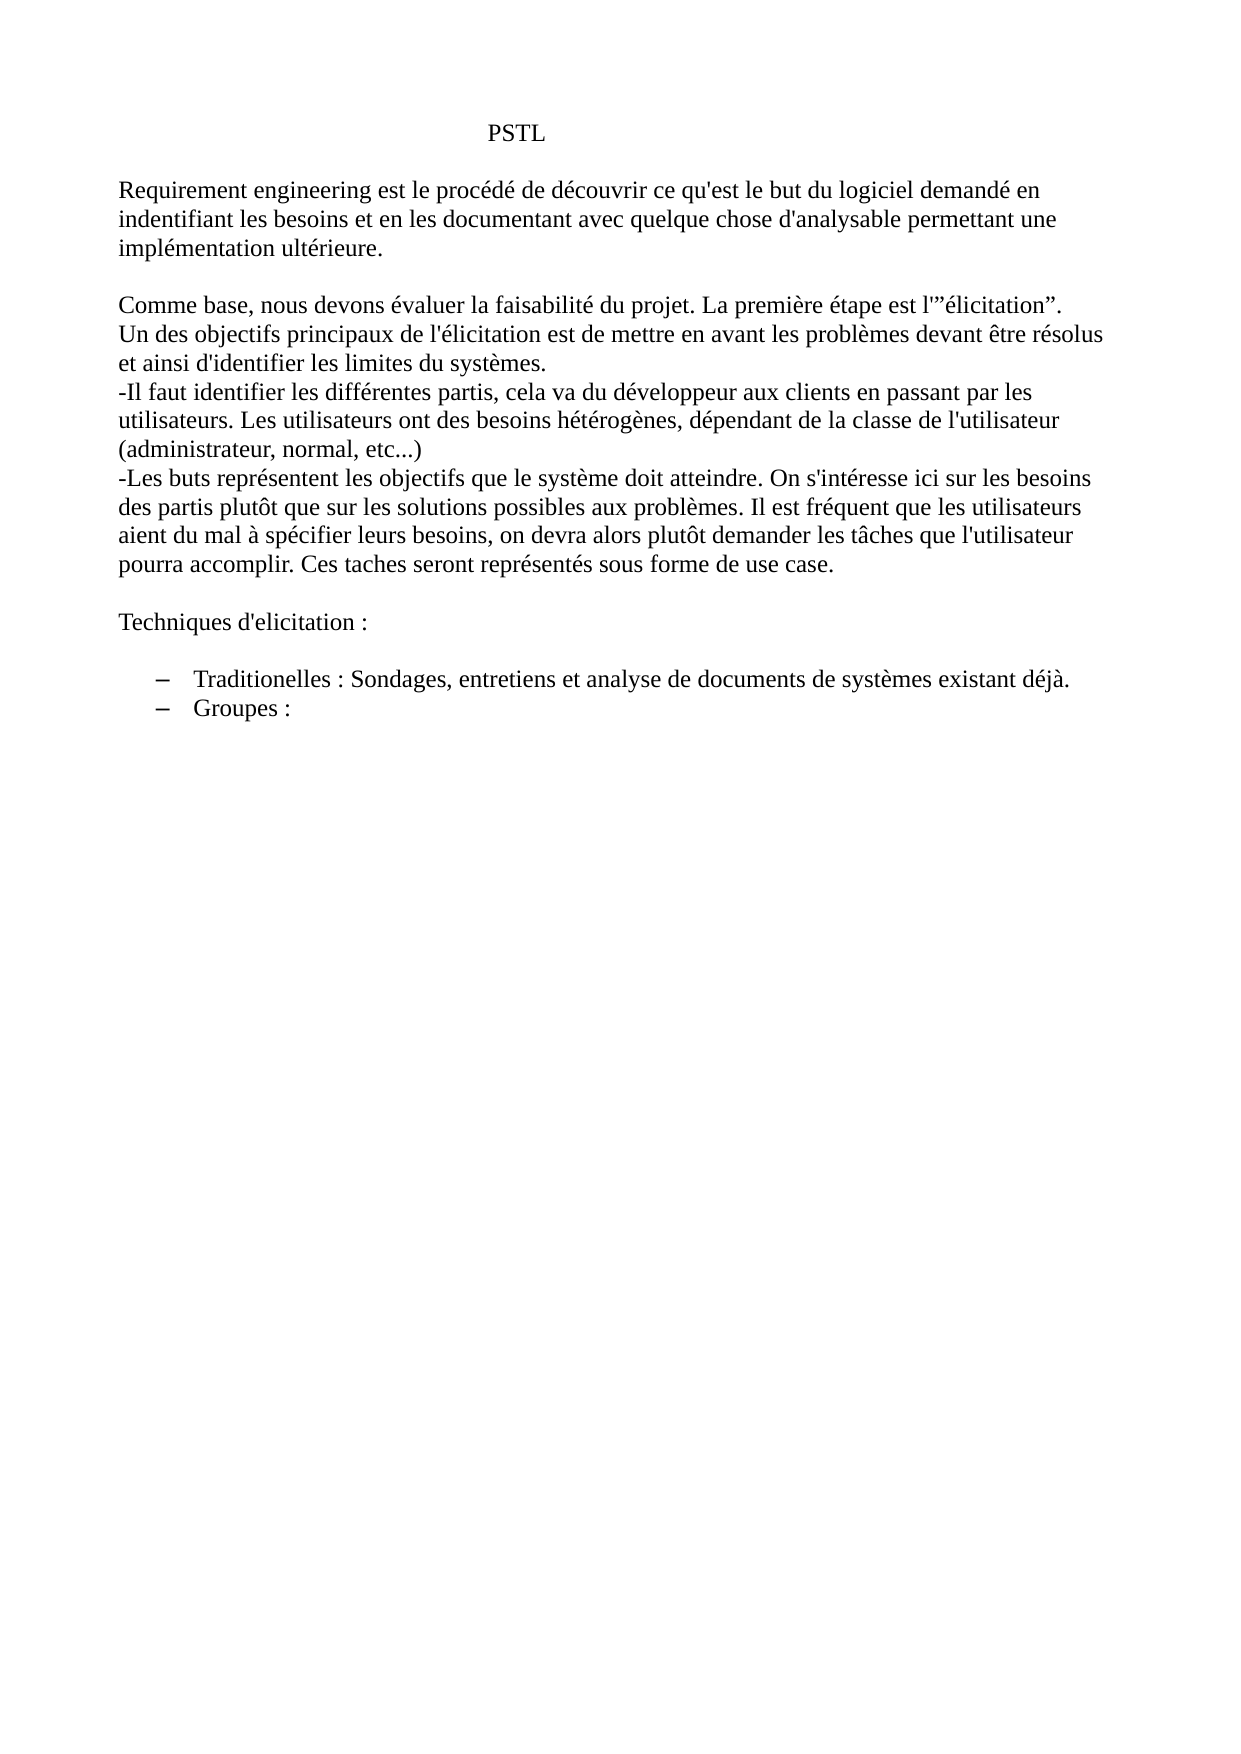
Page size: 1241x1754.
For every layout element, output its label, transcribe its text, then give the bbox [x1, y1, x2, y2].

text Requirement engineering est le procédé de découvrir ce qu'est le but du logiciel demandé en indentifiant les besoins et en les documentant avec quelque chose d'analysable permettant une implémentation ultérieure. Comme base, nous devons évaluer la faisabilité du projet. La première étape est l'”élicitation”. Un des objectifs principaux de l'élicitation est de mettre en avant les problèmes devant être résolus et ainsi d'identifier les limites du systèmes. [118, 176, 1122, 377]
text PSTL [118, 118, 1122, 147]
text Techniques d'elicitation : [118, 607, 1122, 636]
list Groupes : [156, 693, 1122, 722]
text -Les buts représentent les objectifs que le système doit atteindre. On s'intéresse ici sur les besoins des partis plutôt que sur les solutions possibles aux problèmes. Il est fréquent que les utilisateurs aient du mal à spécifier leurs besoins, on devra alors plutôt demander les tâches que l'utilisateur pourra accomplir. Ces taches seront représentés sous forme de use case. [118, 463, 1122, 607]
list Traditionelles : Sondages, entretiens et analyse de documents de systèmes existant déjà. [156, 664, 1122, 693]
text -Il faut identifier les différentes partis, cela va du développeur aux clients en passant par les utilisateurs. Les utilisateurs ont des besoins hétérogènes, dépendant de la classe de l'utilisateur (administrateur, normal, etc...) [118, 377, 1122, 463]
